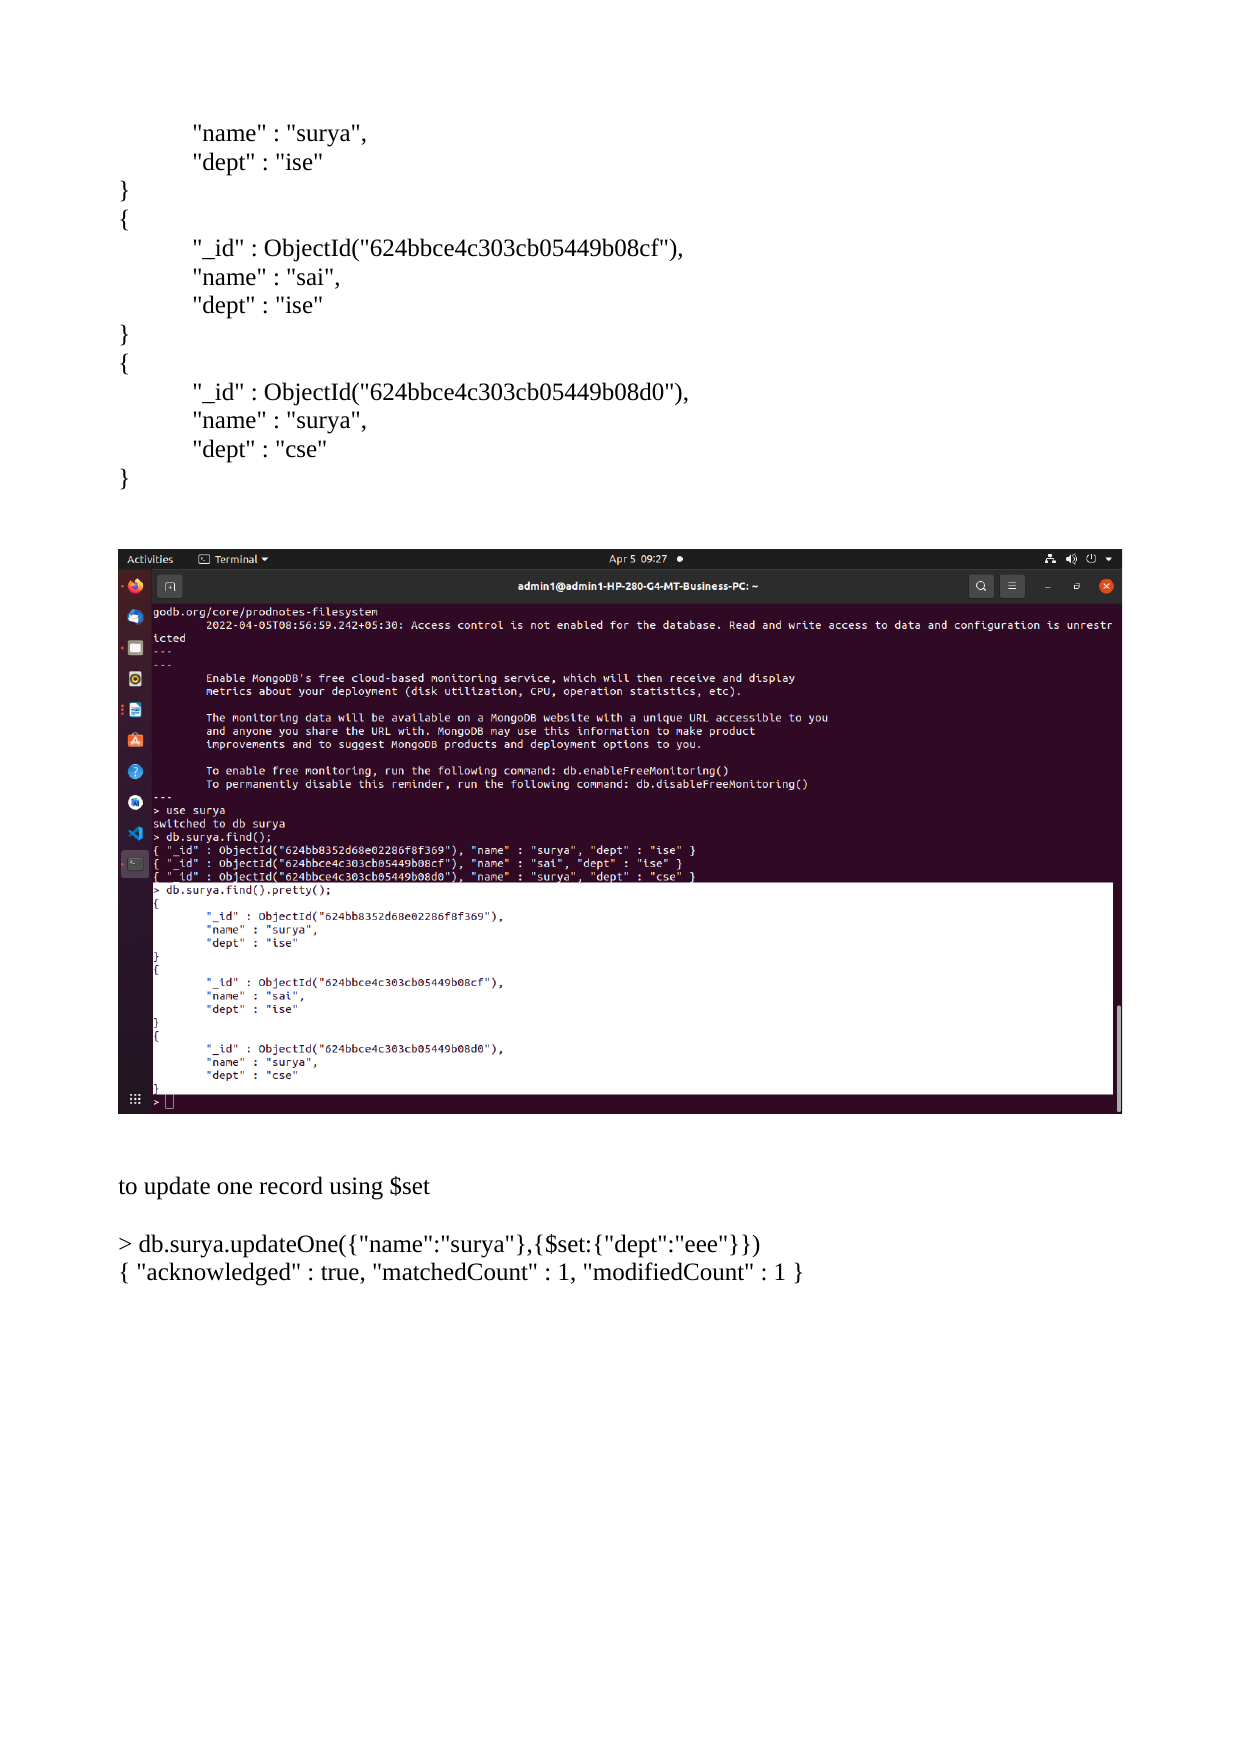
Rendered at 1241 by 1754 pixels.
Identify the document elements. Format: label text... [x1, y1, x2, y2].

text "dept" : "cse" [118, 434, 1122, 463]
text { [118, 348, 1122, 377]
text } [118, 463, 1122, 492]
text "name" : "surya", [118, 406, 1122, 434]
text "_id" : ObjectId("624bbce4c303cb05449b08cf"), [118, 233, 1122, 262]
text to update one record using $set [118, 1171, 1122, 1200]
text "name" : "surya", [118, 118, 1122, 147]
text > db.surya.updateOne({"name":"surya"},{$set:{"dept":"eee"}}) [118, 1229, 1122, 1257]
text } [118, 176, 1122, 204]
picture [118, 549, 1123, 1114]
text { [118, 204, 1122, 233]
text "name" : "sai", [118, 262, 1122, 291]
text "_id" : ObjectId("624bbce4c303cb05449b08d0"), [118, 377, 1122, 406]
text "dept" : "ise" [118, 291, 1122, 319]
text { "acknowledged" : true, "matchedCount" : 1, "modifiedCount" : 1 } [118, 1257, 1122, 1286]
text } [118, 319, 1122, 348]
text "dept" : "ise" [118, 147, 1122, 176]
